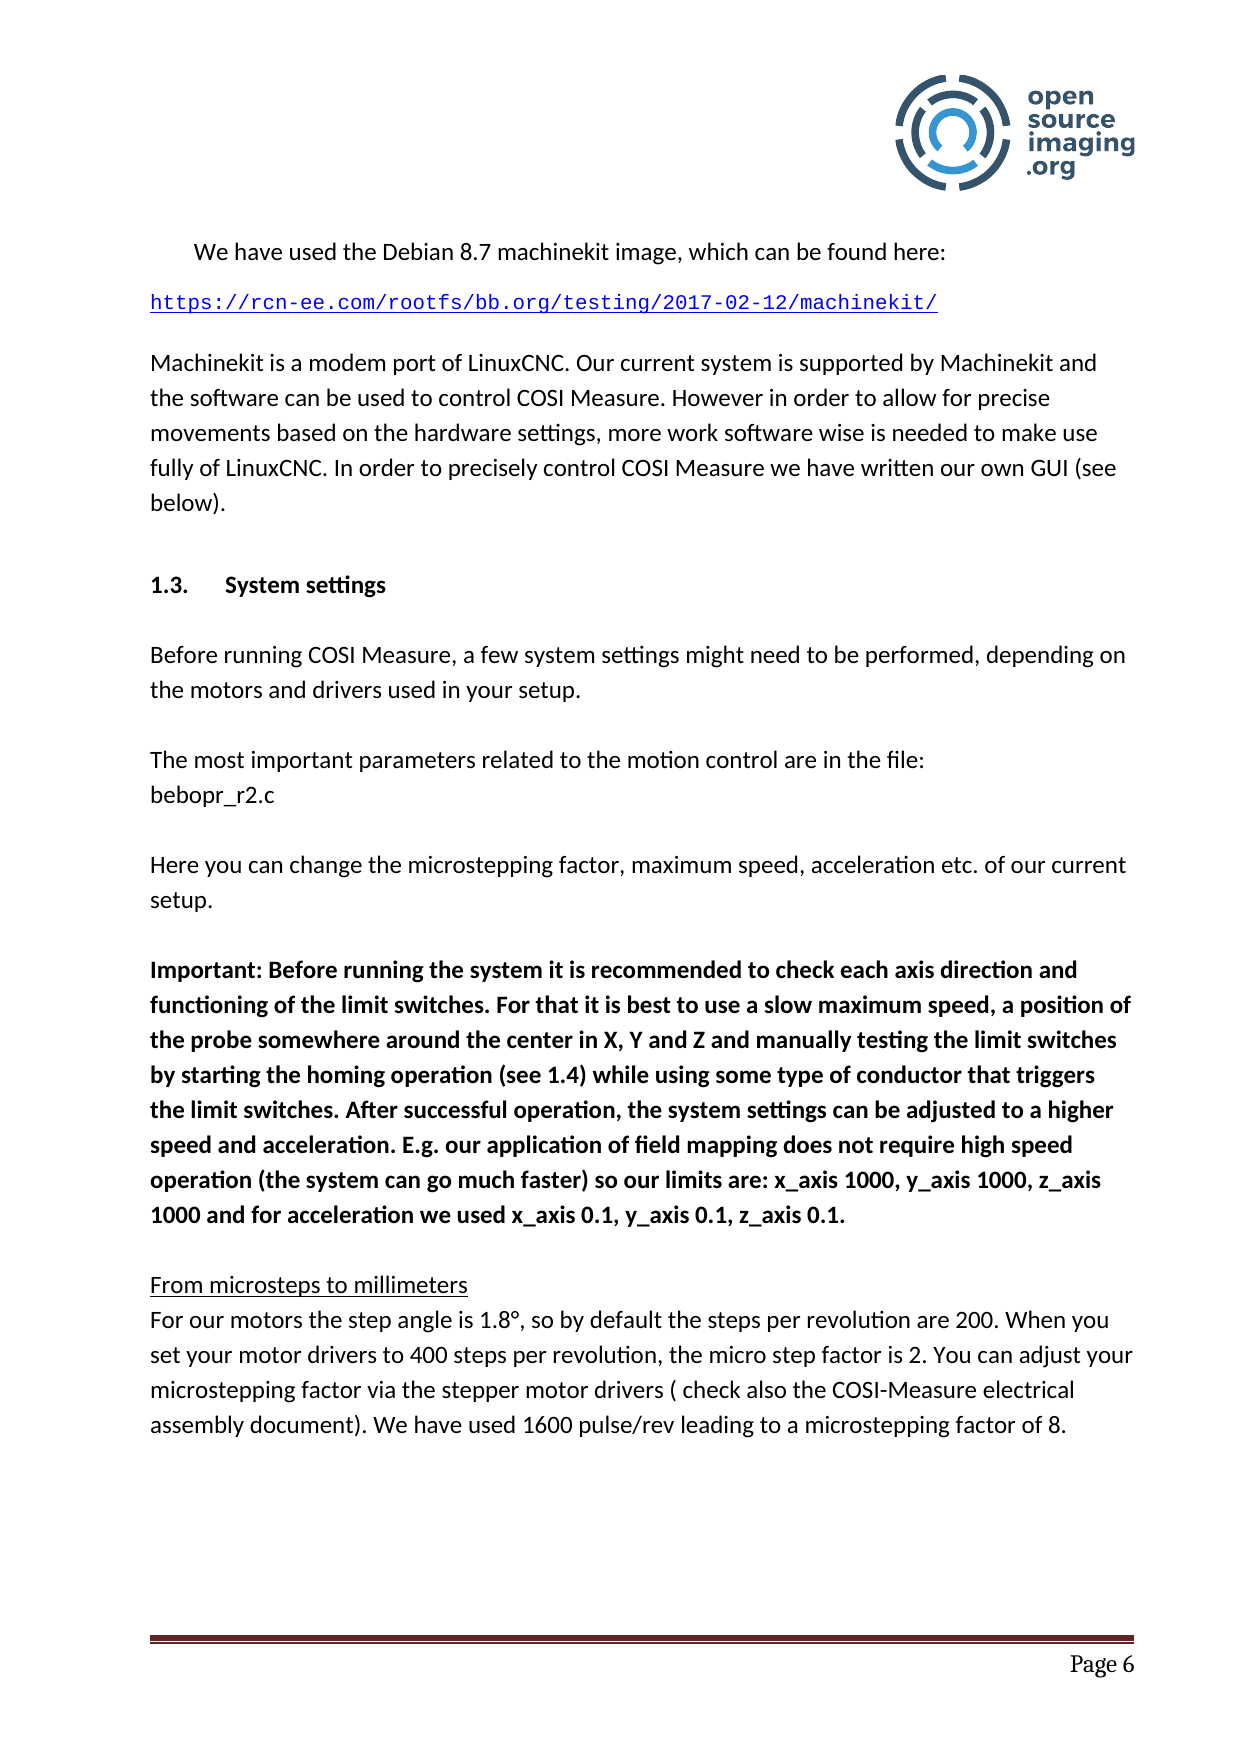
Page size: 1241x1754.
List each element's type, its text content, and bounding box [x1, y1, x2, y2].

text https://rcn-ee.com/rootfs/bb.org/testing/2017-02-12/machinekit/ [150, 292, 1134, 316]
list For our motors the step angle is 1.8°, so by default the steps per revolution are 200. When you set your motor drivers to 400 steps per revolution, the micro step factor is 2. You can adjust your microstepping factor via the stepper motor drivers ( check also the COSI-Measure electrical assembly document). We have used 1600 pulse/rev leading to a microstepping factor of 8. [150, 1305, 1134, 1440]
list From microsteps to millimeters [150, 1270, 1134, 1300]
list The most important parameters related to the motion control are in the file: [150, 745, 1134, 775]
list bebopr_r2.c [150, 780, 1134, 810]
picture [895, 75, 1135, 191]
list Before running COSI Measure, a few system settings might need to be performed, depending on the motors and drivers used in your setup. [150, 640, 1134, 705]
list We have used the Debian 8.7 machinekit image, which can be found here: [150, 236, 1134, 267]
text Machinekit is a modem port of LinuxCNC. Our current system is supported by Machinekit and the software can be used to control COSI Measure. However in order to allow for precise movements based on the hardware settings, more work software wise is needed to make use fully of LinuxCNC. In order to precisely control COSI Measure we have written our own GUI (see below). [150, 347, 1134, 517]
list Important: Before running the system it is recommended to check each axis direction and functioning of the limit switches. For that it is best to use a slow maximum speed, a position of the probe somewhere around the center in X, Y and Z and manually testing the limit switches by starting the homing operation (see 1.4) while using some type of conductor that triggers the limit switches. After successful operation, the system settings can be adjusted to a higher speed and acceleration. E.g. our application of field mapping does not require high speed operation (the system can go much faster) so our limits are: x_axis 1000, y_axis 1000, z_axis 1000 and for acceleration we used x_axis 0.1, y_axis 0.1, z_axis 0.1. [150, 955, 1134, 1230]
list System settings [150, 570, 1134, 600]
list Here you can change the microstepping factor, maximum speed, acceleration etc. of our current setup. [150, 850, 1134, 915]
